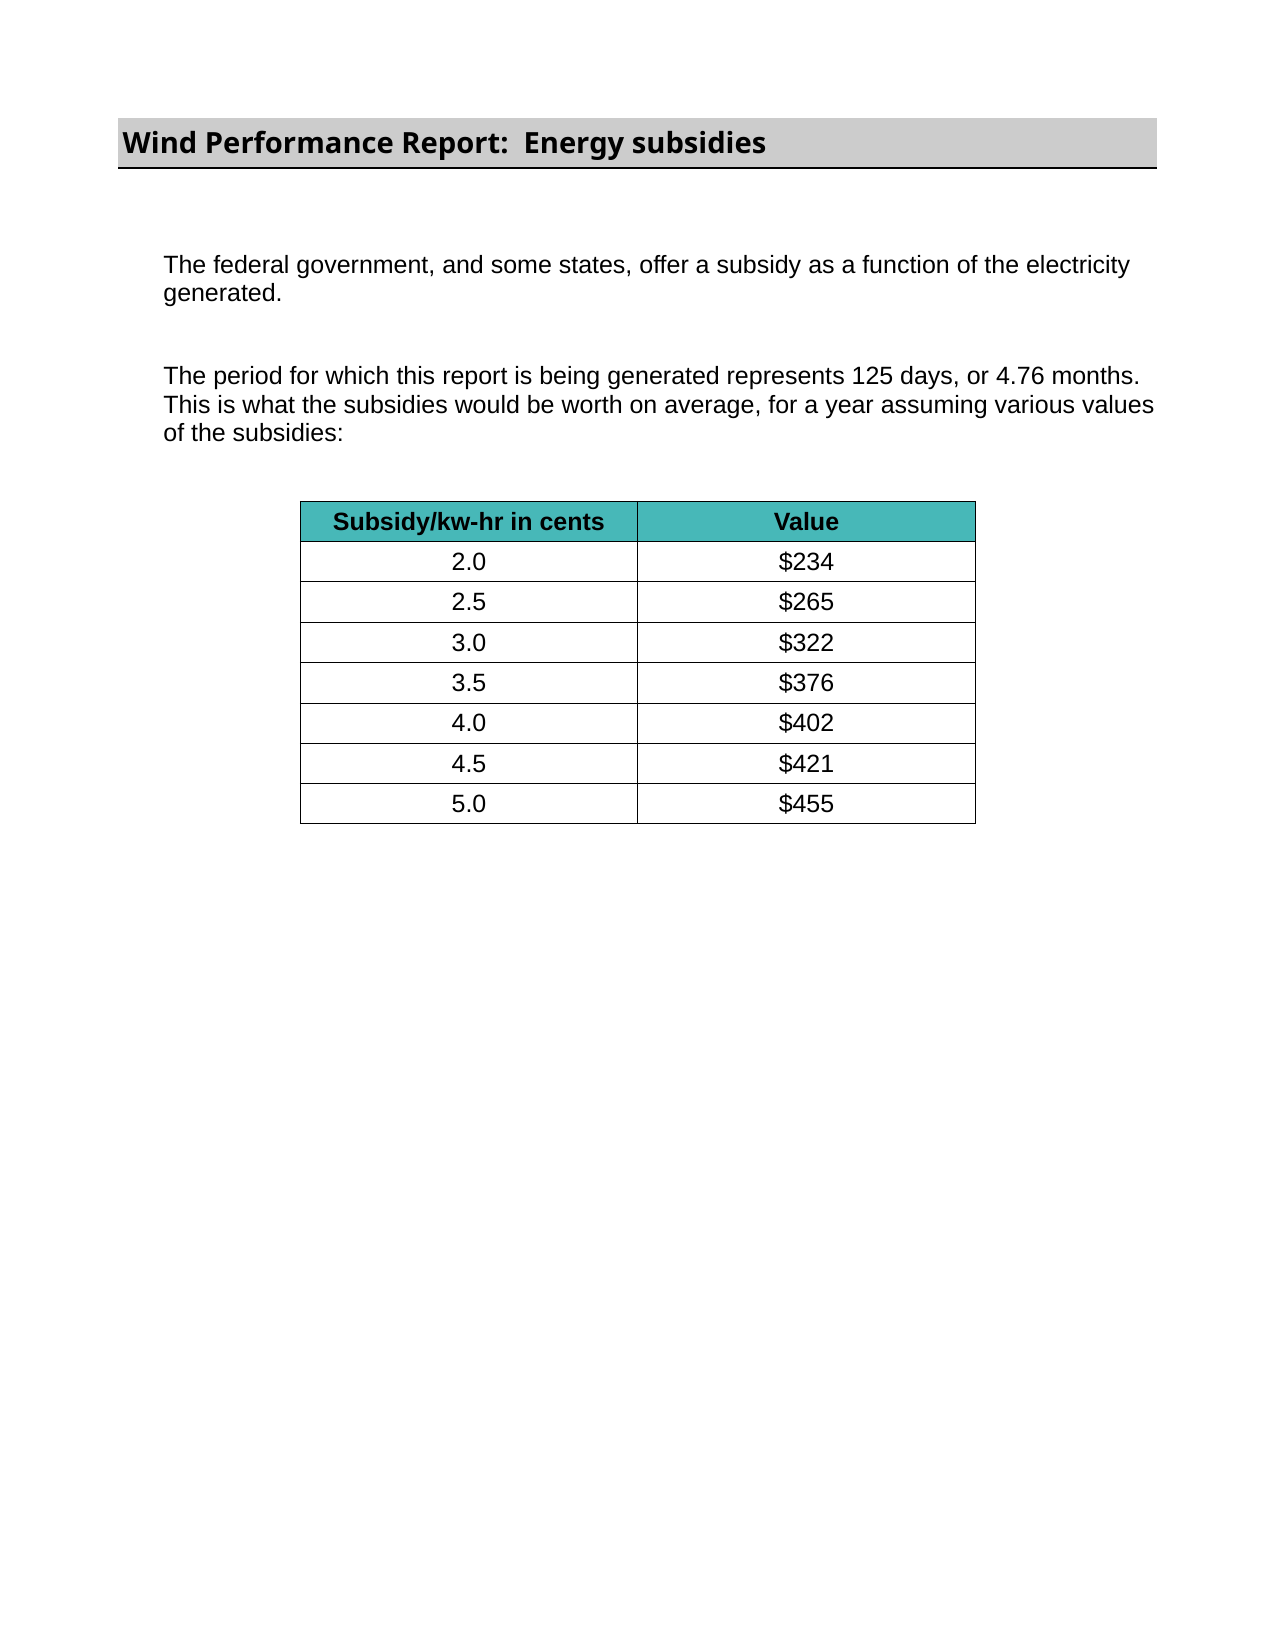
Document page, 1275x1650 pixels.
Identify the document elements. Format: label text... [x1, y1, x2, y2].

table_cell 5.0 [301, 784, 637, 823]
table_cell $376 [638, 663, 975, 702]
table_header Value [638, 502, 975, 541]
table_cell 3.5 [301, 663, 637, 702]
table_cell $234 [638, 542, 975, 581]
table_cell 4.5 [301, 744, 637, 783]
text The federal government, and some states, offer a subsidy as a function of the electricity generated. [163, 249, 1157, 307]
text The period for which this report is being generated represents 125 days, or 4.76 months. This is what the subsidies would be worth on average, for a year assuming various values of the subsidies: [163, 361, 1157, 447]
table_cell $265 [638, 582, 975, 622]
table_cell 3.0 [301, 623, 637, 662]
table_cell 4.0 [301, 704, 637, 743]
table_cell 2.0 [301, 542, 637, 581]
table_header Subsidy/kw-hr in cents [301, 502, 637, 541]
table_cell $322 [638, 623, 975, 662]
table_cell $402 [638, 704, 975, 743]
table_cell $421 [638, 744, 975, 783]
table_cell $455 [638, 784, 975, 823]
table_cell 2.5 [301, 582, 637, 622]
text Wind Performance Report: Energy subsidies [118, 118, 1157, 167]
